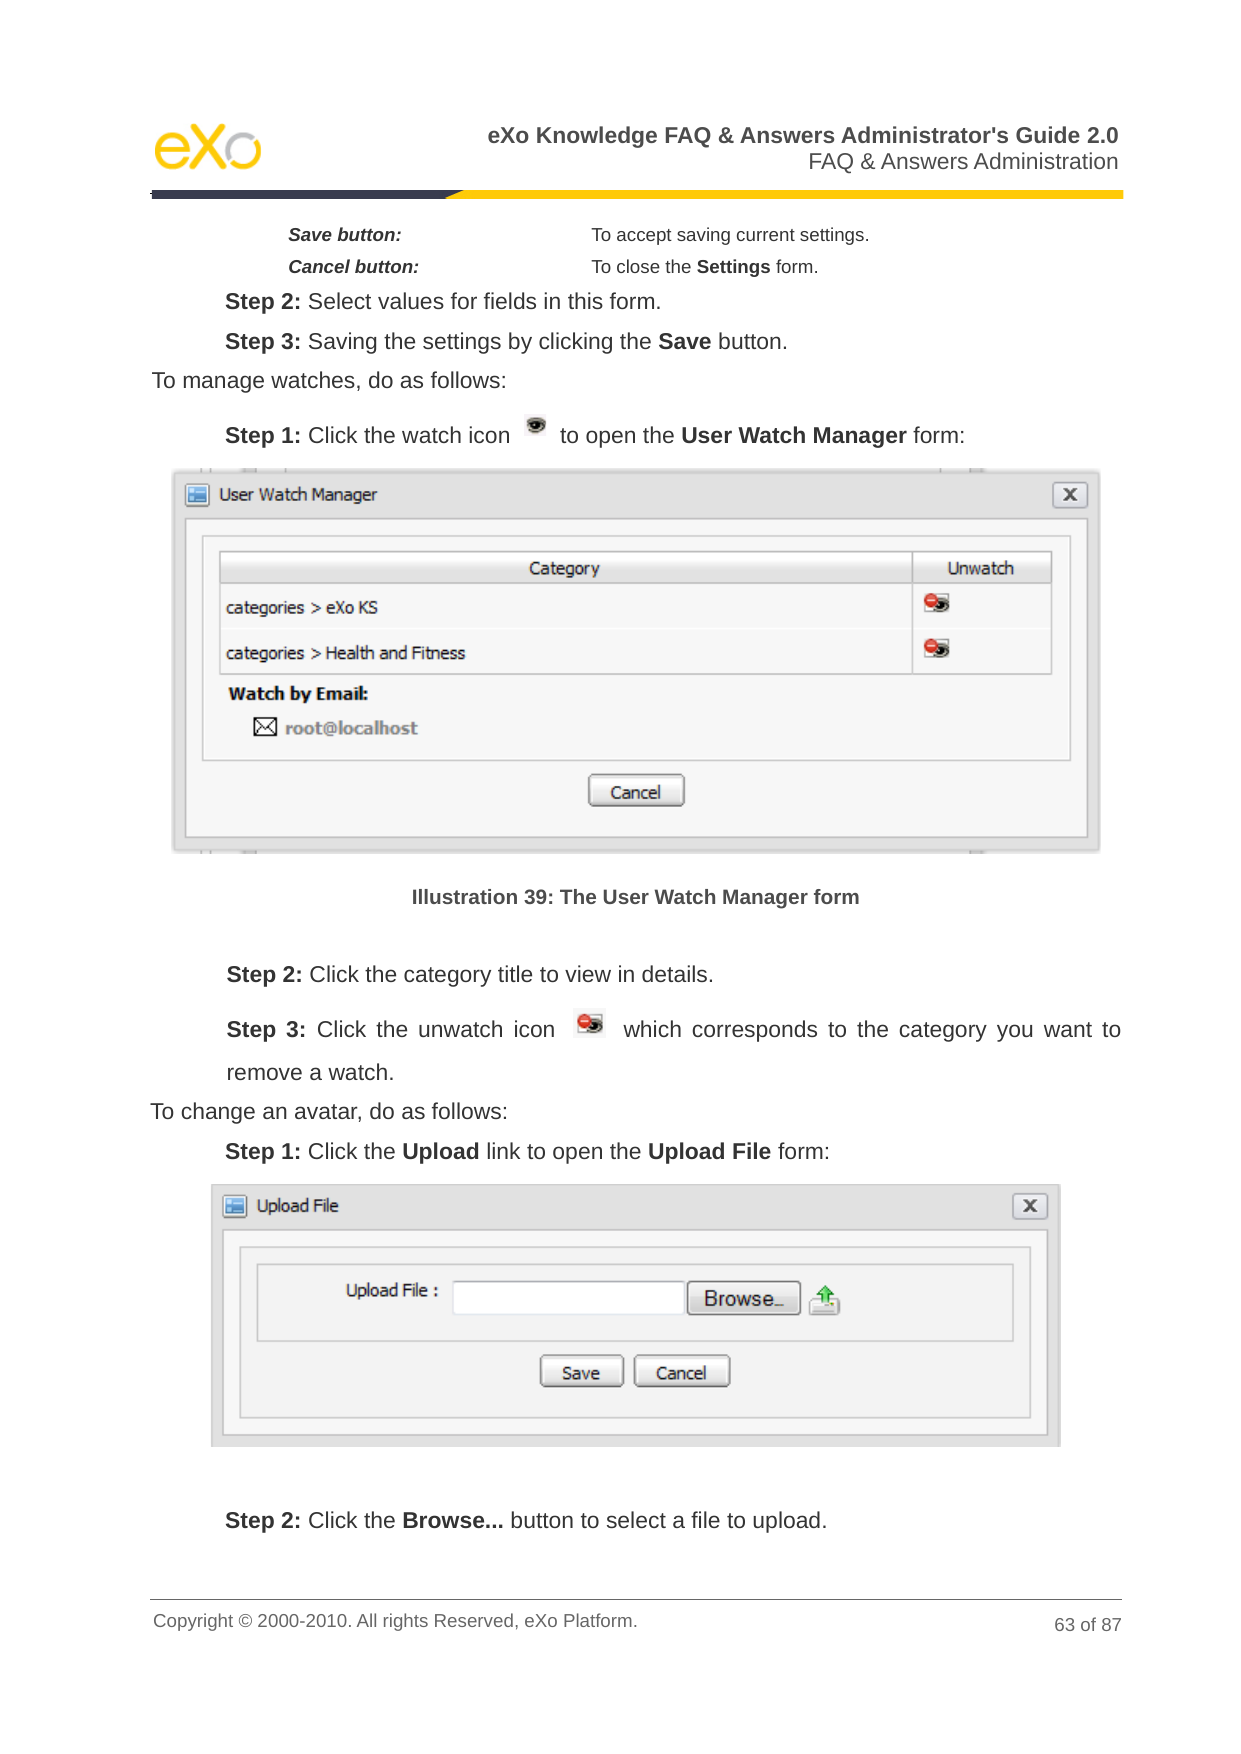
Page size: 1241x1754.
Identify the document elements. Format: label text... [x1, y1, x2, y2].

list To manage watches, do as follows: [114, 367, 1122, 393]
picture [155, 123, 262, 170]
list Illustration 39: The User Watch Manager form [167, 536, 1104, 909]
list Step 2: Click the Browse... button to select a file to upload. [187, 1507, 1122, 1533]
picture [151, 190, 1124, 199]
text Cancel button: To close the Settings form. [288, 256, 1122, 277]
list Step 1: Click the Upload link to open the Upload File form: [187, 1138, 1122, 1164]
text To change an avatar, do as follows: [150, 1098, 1122, 1124]
list Step 2: Select values for fields in this form. [187, 288, 1122, 314]
picture [573, 1008, 606, 1038]
list Step 3: Click the unwatch icon which corresponds to the category you want to remove a watch. [189, 1001, 1122, 1085]
list Step 1: Click the watch icon to open the User Watch Manager form: [187, 407, 1122, 448]
picture [171, 468, 1101, 854]
list Step 3: Saving the settings by clicking the Save button. [187, 328, 1122, 354]
picture [210, 1184, 1061, 1447]
text Save button: To accept saving current settings. [288, 223, 1122, 245]
list Step 2: Click the category title to view in details. [189, 961, 1122, 988]
picture [524, 414, 547, 436]
